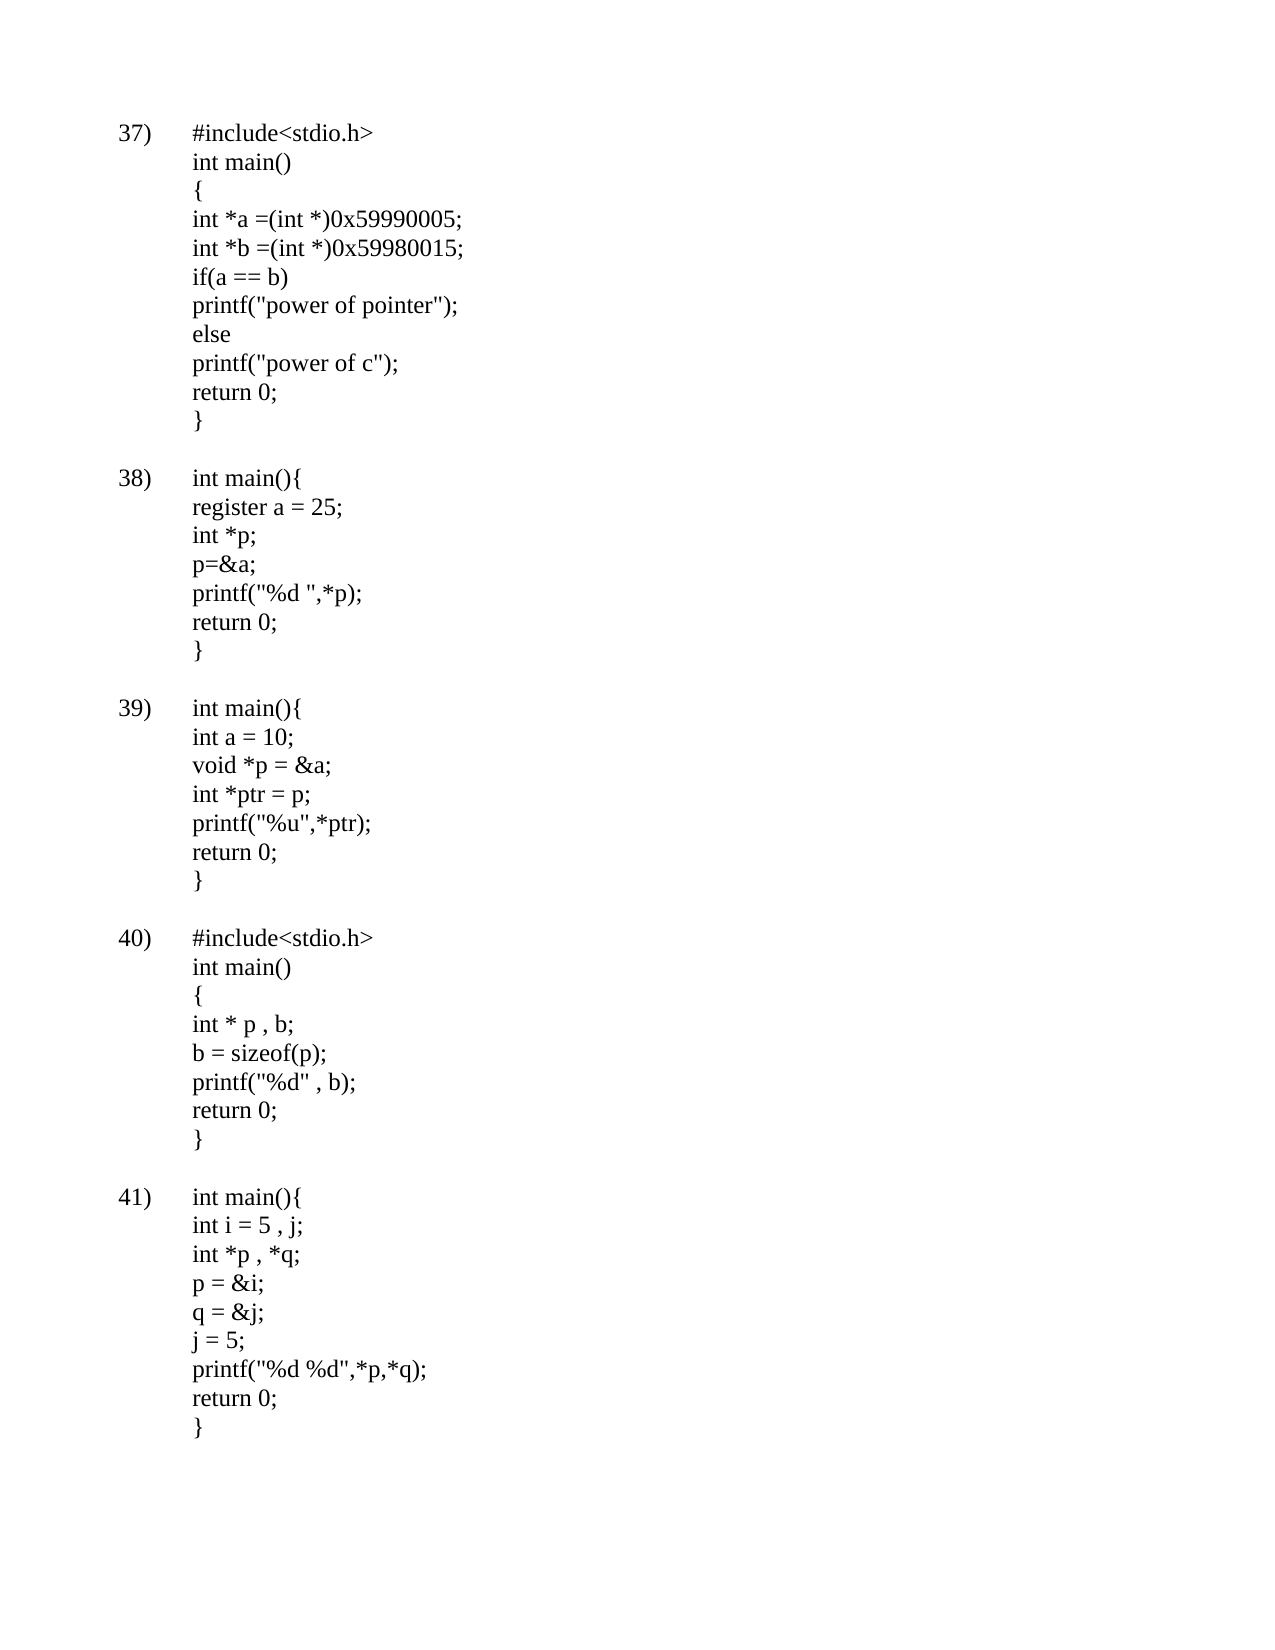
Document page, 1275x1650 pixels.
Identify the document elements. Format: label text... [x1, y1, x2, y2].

text int main() [118, 952, 1157, 981]
text printf("power of c"); [118, 348, 1157, 377]
text } [118, 1124, 1157, 1153]
text } [118, 866, 1157, 894]
text return 0; [118, 837, 1157, 866]
text return 0; [118, 1096, 1157, 1124]
text return 0; [118, 377, 1157, 406]
text printf("power of pointer"); [118, 291, 1157, 319]
text { [118, 981, 1157, 1009]
text b = sizeof(p); [118, 1038, 1157, 1067]
text if(a == b) [118, 262, 1157, 291]
text 39) int main(){ [118, 693, 1157, 722]
text q = &j; [118, 1297, 1157, 1326]
text 41) int main(){ [118, 1182, 1157, 1211]
text else [118, 319, 1157, 348]
text printf("%d %d",*p,*q); [118, 1354, 1157, 1383]
text int *ptr = p; [118, 779, 1157, 808]
text 40) #include<stdio.h> [118, 923, 1157, 952]
text int *a =(int *)0x59990005; [118, 204, 1157, 233]
text } [118, 636, 1157, 664]
text 38) int main(){ [118, 463, 1157, 492]
text int *b =(int *)0x59980015; [118, 233, 1157, 262]
text return 0; [118, 1383, 1157, 1412]
text return 0; [118, 607, 1157, 636]
text 37) #include<stdio.h> [118, 118, 1157, 147]
text p=&a; [118, 549, 1157, 578]
text int a = 10; [118, 722, 1157, 751]
text { [118, 176, 1157, 204]
text p = &i; [118, 1268, 1157, 1297]
text int i = 5 , j; [118, 1211, 1157, 1239]
text printf("%d ",*p); [118, 578, 1157, 607]
text int main() [118, 147, 1157, 176]
text register a = 25; [118, 492, 1157, 521]
text j = 5; [118, 1326, 1157, 1354]
text int *p; [118, 521, 1157, 549]
text int *p , *q; [118, 1239, 1157, 1268]
text printf("%u",*ptr); [118, 808, 1157, 837]
text int * p , b; [118, 1009, 1157, 1038]
text } [118, 1412, 1157, 1441]
text printf("%d" , b); [118, 1067, 1157, 1096]
text void *p = &a; [118, 751, 1157, 779]
text } [118, 406, 1157, 434]
